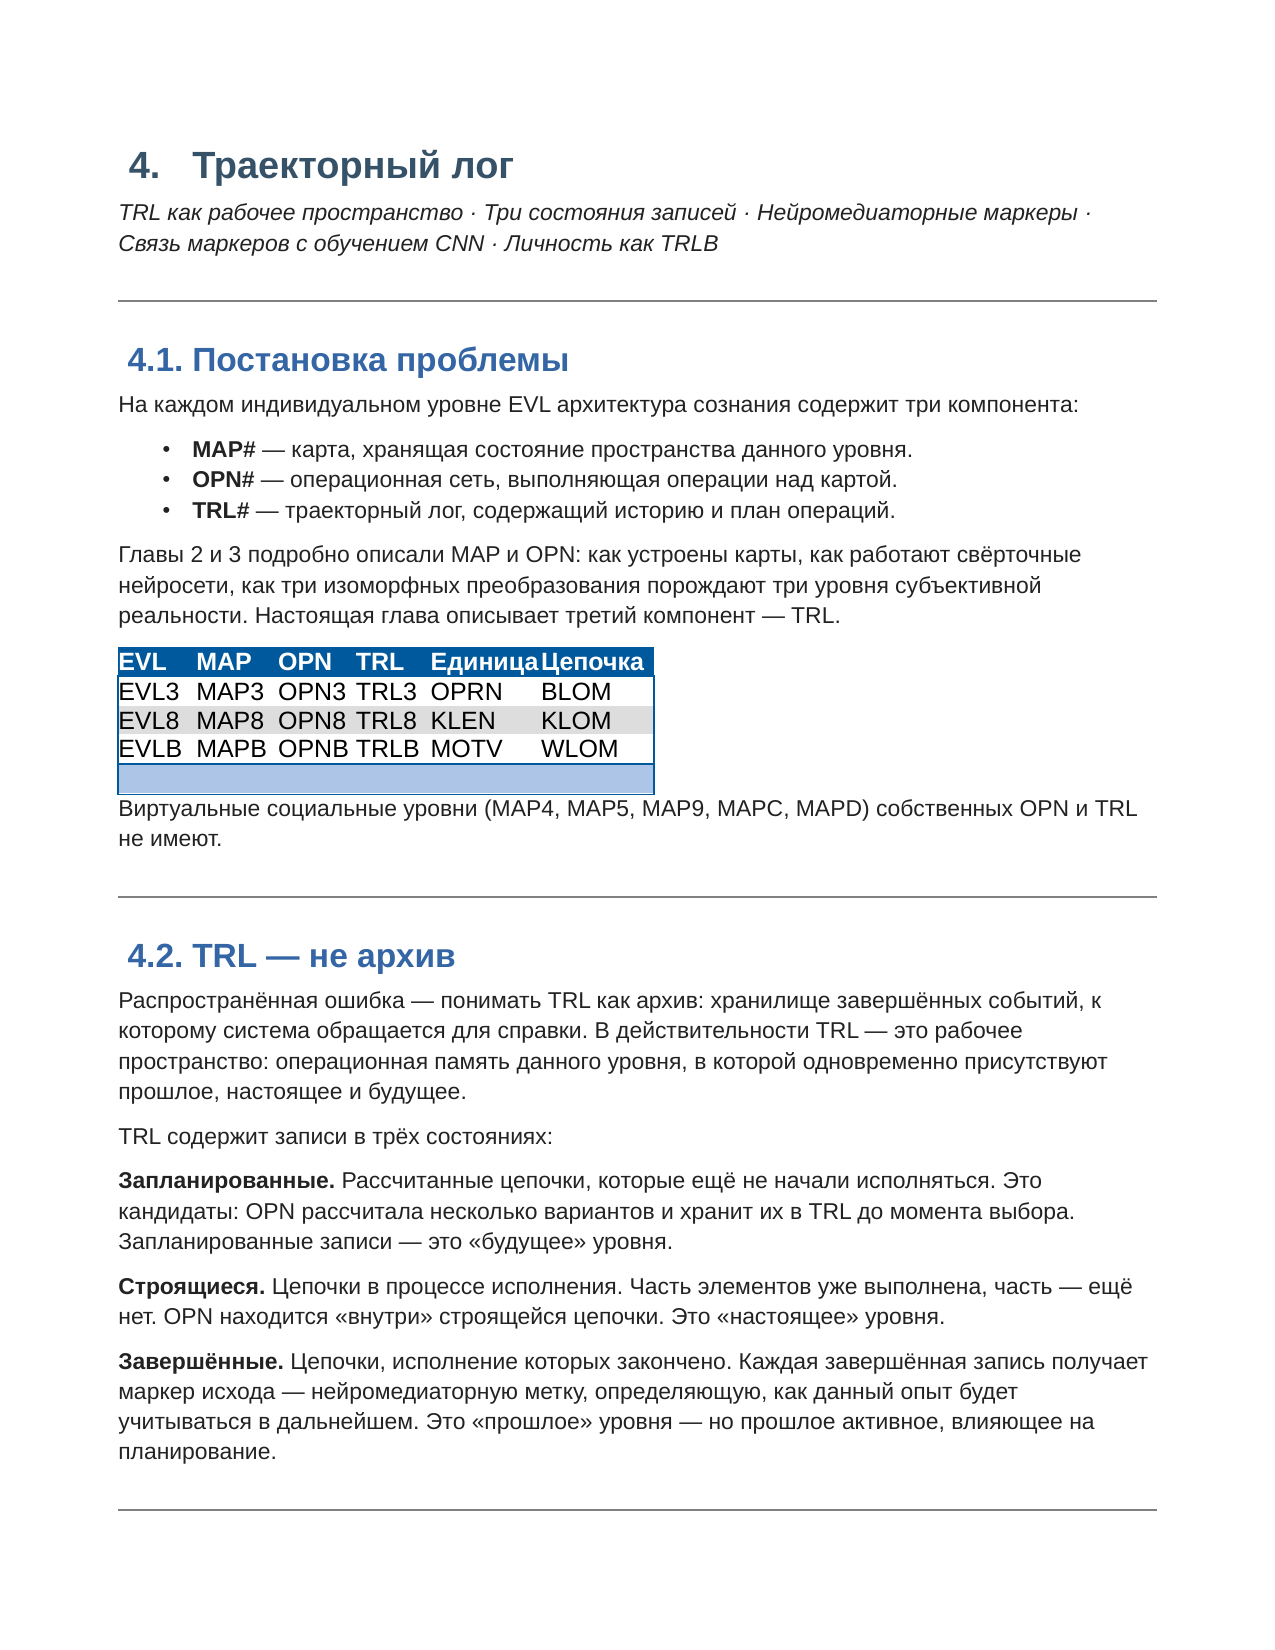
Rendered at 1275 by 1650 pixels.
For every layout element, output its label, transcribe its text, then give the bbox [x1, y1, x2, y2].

table_cell [196, 765, 278, 793]
table_cell EVLB [119, 735, 196, 763]
table_cell BLOM [541, 677, 653, 706]
table_header TRL [356, 647, 430, 675]
table_cell MAPB [196, 735, 278, 763]
table_cell MOTV [430, 735, 541, 763]
table_header MAP [196, 647, 278, 675]
table_cell OPN8 [278, 706, 356, 734]
text Завершённые. Цепочки, исполнение которых закончено. Каждая завершённая запись получает маркер исхода — нейромедиаторную метку, определяющую, как данный опыт будет учитываться в дальнейшем. Это «прошлое» уровня — но прошлое активное, влияющее на планирование. [118, 1348, 1157, 1465]
table_cell KLOM [541, 706, 653, 734]
table_cell [278, 765, 356, 793]
subtitle Постановка проблемы [118, 340, 1157, 379]
text Строящиеся. Цепочки в процессе исполнения. Часть элементов уже выполнена, часть — ещё нет. OPN находится «внутри» строящейся цепочки. Это «настоящее» уровня. [118, 1273, 1157, 1329]
text Запланированные. Рассчитанные цепочки, которые ещё не начали исполняться. Это кандидаты: OPN рассчитала несколько вариантов и хранит их в TRL до момента выбора. Запланированные записи — это «будущее» уровня. [118, 1167, 1157, 1254]
table_cell MAP8 [196, 706, 278, 734]
text TRL содержит записи в трёх состояниях: [118, 1123, 1157, 1149]
table_cell EVL8 [119, 706, 196, 734]
table_cell OPRN [430, 677, 541, 706]
text TRL как рабочее пространство · Три состояния записей · Нейромедиаторные маркеры · Связь маркеров с обучением CNN · Личность как TRLB [118, 199, 1157, 256]
table_header Цепочка [541, 647, 654, 675]
table_cell KLEN [430, 706, 541, 734]
table_cell [119, 765, 196, 793]
table_header Единица [430, 647, 541, 675]
table_cell TRLB [356, 735, 430, 763]
subtitle Траекторный лог [118, 143, 1157, 187]
text Виртуальные социальные уровни (MAP4, MAP5, MAP9, MAPC, MAPD) собственных OPN и TRL не имеют. [118, 795, 1157, 852]
table_header OPN [278, 647, 356, 675]
table_header EVL [118, 647, 196, 675]
table_cell OPNB [278, 735, 356, 763]
text На каждом индивидуальном уровне EVL архитектура сознания содержит три компонента: [118, 391, 1157, 418]
text Распространённая ошибка — понимать TRL как архив: хранилище завершённых событий, к которому система обращается для справки. В действительности TRL — это рабочее пространство: операционная память данного уровня, в которой одновременно присутствуют прошлое, настоящее и будущее. [118, 987, 1157, 1104]
table_cell OPN3 [278, 677, 356, 706]
subtitle TRL — не архив [118, 936, 1157, 975]
table_cell EVL3 [119, 677, 196, 706]
list OPN# — операционная сеть, выполняющая операции над картой. [162, 466, 1157, 493]
table_cell [430, 765, 541, 793]
list TRL# — траекторный лог, содержащий историю и план операций. [162, 497, 1157, 523]
text Главы 2 и 3 подробно описали MAP и OPN: как устроены карты, как работают свёрточные нейросети, как три изоморфных преобразования порождают три уровня субъективной реальности. Настоящая глава описывает третий компонент — TRL. [118, 541, 1157, 628]
table_cell TRL3 [356, 677, 430, 706]
list MAP# — карта, хранящая состояние пространства данного уровня. [162, 436, 1157, 463]
table_cell [356, 765, 430, 793]
table_cell TRL8 [356, 706, 430, 734]
table_cell [541, 765, 653, 793]
table_cell MAP3 [196, 677, 278, 706]
table_cell WLOM [541, 735, 653, 763]
